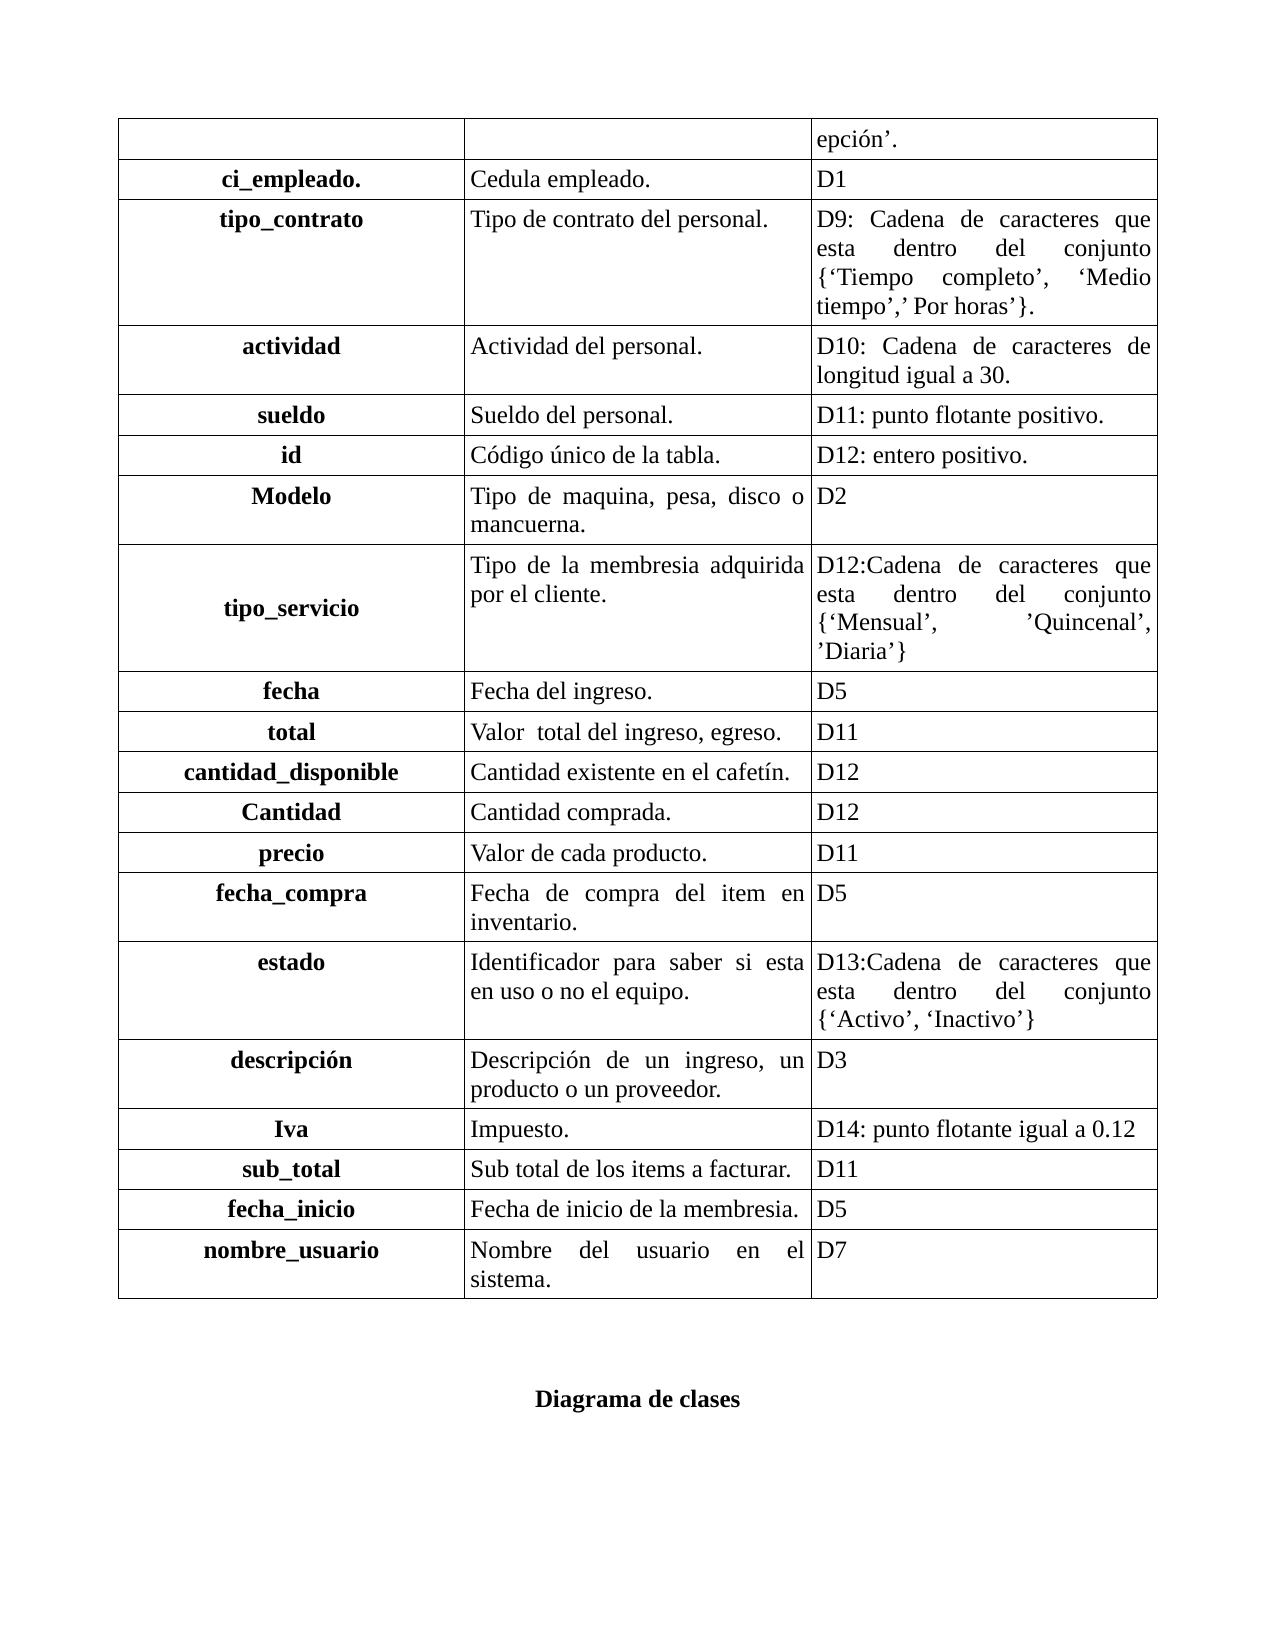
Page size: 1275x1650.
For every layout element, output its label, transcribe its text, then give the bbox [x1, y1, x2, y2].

table_cell Descripción de un ingreso, un producto o un proveedor. [465, 1040, 811, 1108]
table_cell Cantidad [119, 793, 464, 832]
table_cell tipo_servicio [119, 545, 464, 671]
table_cell Impuesto. [465, 1109, 811, 1148]
table_cell Fecha del ingreso. [465, 672, 811, 711]
table_cell Tipo de la membresia adquirida por el cliente. [465, 545, 811, 671]
table_cell fecha_inicio [119, 1190, 464, 1229]
table_cell actividad [119, 326, 464, 394]
table_cell D5 [812, 672, 1157, 711]
table_cell precio [119, 833, 464, 872]
table_cell D2 [812, 476, 1157, 544]
table_cell D12 [812, 793, 1157, 832]
table_cell D12:Cadena de caracteres que esta dentro del conjunto {‘Mensual’, ’Quincenal’, ’Diaria’} [812, 545, 1157, 671]
table_cell estado [119, 942, 464, 1039]
text Diagrama de clases [118, 1384, 1157, 1413]
table_cell D13:Cadena de caracteres que esta dentro del conjunto {‘Activo’, ‘Inactivo’} [812, 942, 1157, 1039]
table_cell Tipo de contrato del personal. [465, 200, 811, 325]
table_cell id [119, 436, 464, 475]
table_cell Código único de la tabla. [465, 436, 811, 475]
table_cell D1 [812, 160, 1157, 199]
table_cell D9: Cadena de caracteres que esta dentro del conjunto {‘Tiempo completo’, ‘Medio tiempo’,’ Por horas’}. [812, 200, 1157, 325]
table_cell Valor total del ingreso, egreso. [465, 712, 811, 751]
table_cell ci_empleado. [119, 160, 464, 199]
table_cell fecha_compra [119, 873, 464, 941]
table_cell sub_total [119, 1150, 464, 1189]
table_cell Iva [119, 1109, 464, 1148]
table_cell D11 [812, 1150, 1157, 1189]
table_cell Actividad del personal. [465, 326, 811, 394]
table_cell D11 [812, 712, 1157, 751]
table_cell Cantidad existente en el cafetín. [465, 752, 811, 792]
table_cell Tipo de maquina, pesa, disco o mancuerna. [465, 476, 811, 544]
table_cell Sub total de los items a facturar. [465, 1150, 811, 1189]
table_cell nombre_usuario [119, 1230, 464, 1298]
table_cell D5 [812, 1190, 1157, 1229]
table_cell Fecha de inicio de la membresia. [465, 1190, 811, 1229]
table_cell cantidad_disponible [119, 752, 464, 792]
table_cell Cantidad comprada. [465, 793, 811, 832]
table_cell Identificador para saber si esta en uso o no el equipo. [465, 942, 811, 1039]
table_cell D5 [812, 873, 1157, 941]
table_cell D10: Cadena de caracteres de longitud igual a 30. [812, 326, 1157, 394]
table_cell fecha [119, 672, 464, 711]
table_cell D3 [812, 1040, 1157, 1108]
table_cell Sueldo del personal. [465, 395, 811, 435]
table_cell Nombre del usuario en el sistema. [465, 1230, 811, 1298]
table_cell epción’. [812, 119, 1157, 158]
table_cell D11: punto flotante positivo. [812, 395, 1157, 435]
table_cell Modelo [119, 476, 464, 544]
table_cell tipo_contrato [119, 200, 464, 325]
table_cell total [119, 712, 464, 751]
table_cell Cedula empleado. [465, 160, 811, 199]
table_cell D12 [812, 752, 1157, 792]
table_cell D12: entero positivo. [812, 436, 1157, 475]
table_cell D11 [812, 833, 1157, 872]
table_cell descripción [119, 1040, 464, 1108]
table_cell sueldo [119, 395, 464, 435]
table_cell Valor de cada producto. [465, 833, 811, 872]
table_cell [465, 119, 811, 158]
table_cell Fecha de compra del item en inventario. [465, 873, 811, 941]
table_cell D14: punto flotante igual a 0.12 [812, 1109, 1157, 1148]
table_cell D7 [812, 1230, 1157, 1298]
table_cell [119, 119, 464, 158]
